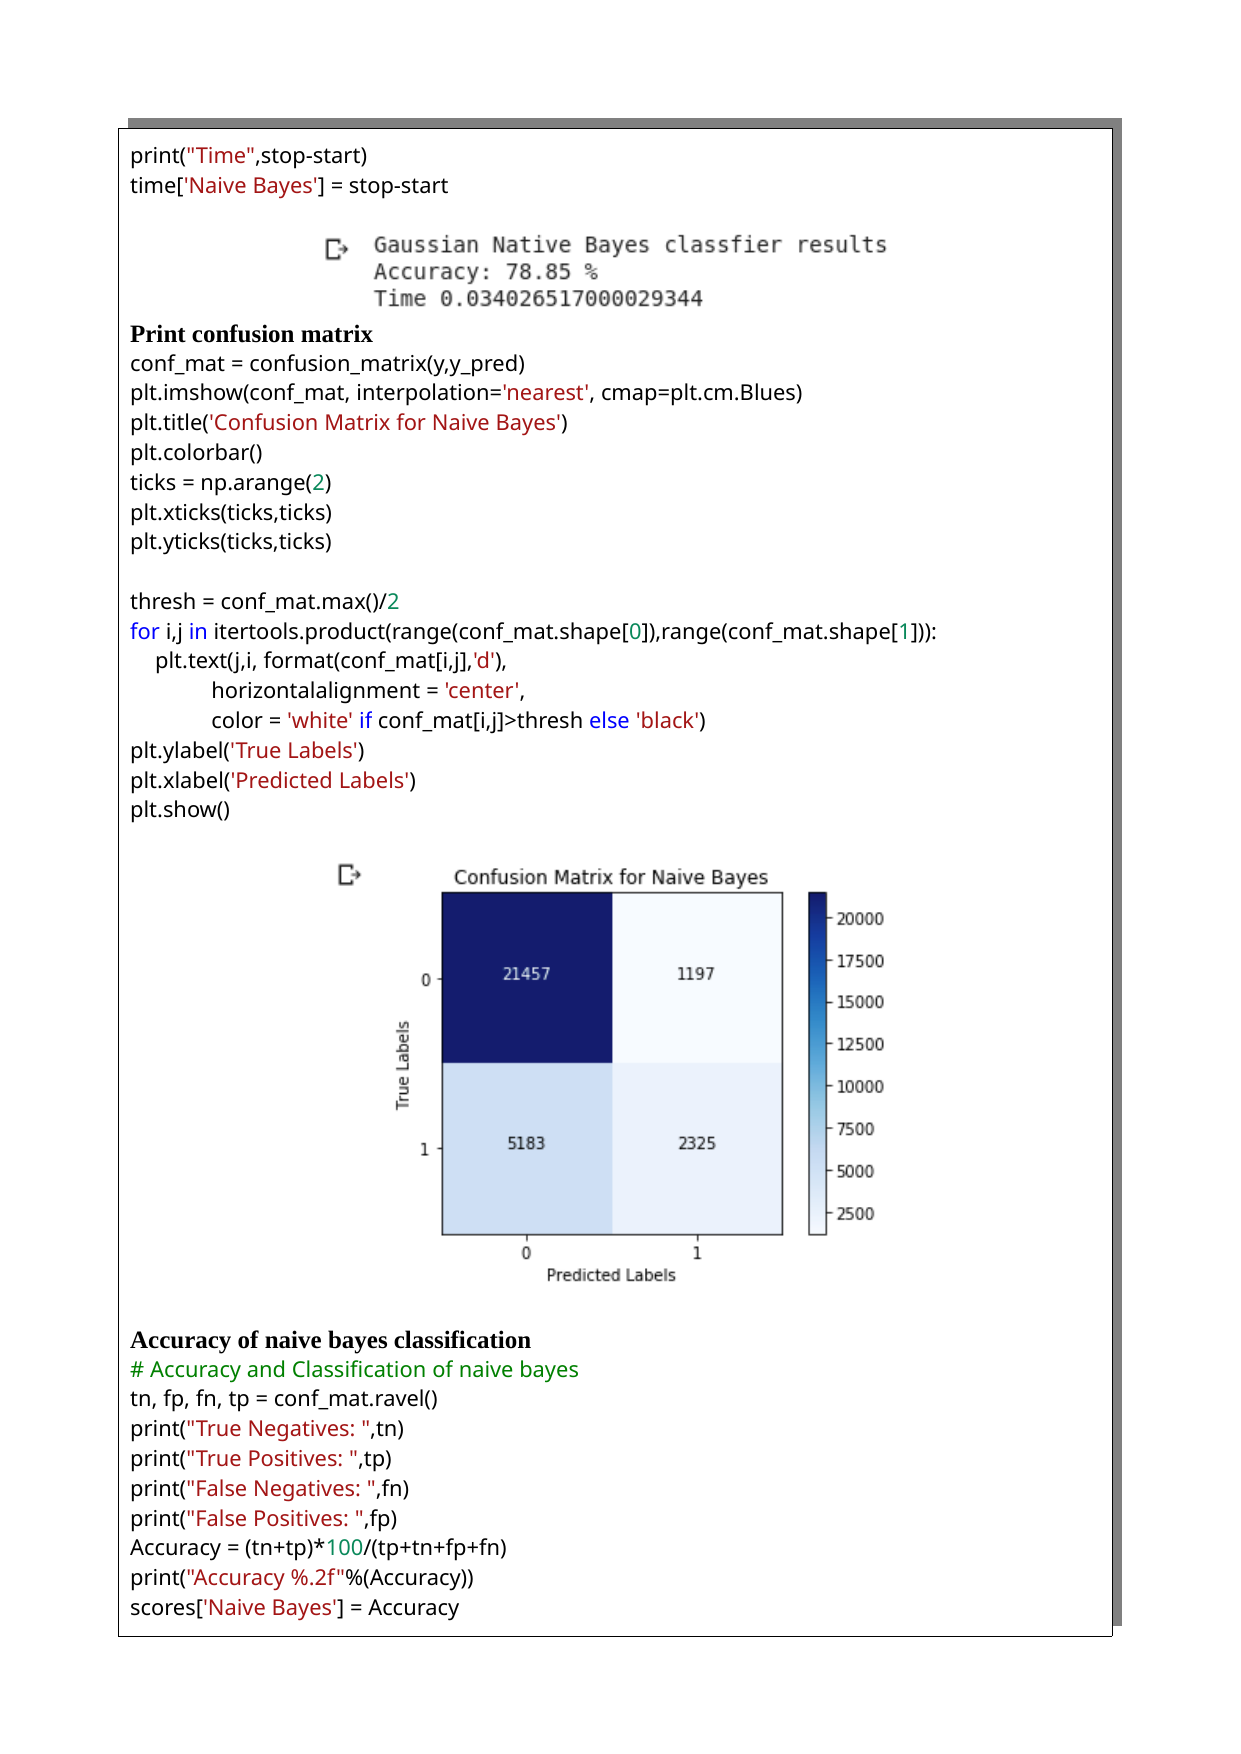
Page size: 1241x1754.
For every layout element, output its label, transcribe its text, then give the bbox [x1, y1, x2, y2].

text scores['Naive Bayes'] = Accuracy [130, 1592, 1100, 1622]
text print("False Positives: ",fp) [130, 1503, 1100, 1532]
text plt.show() [130, 794, 1100, 824]
text for i,j in itertools.product(range(conf_mat.shape[0]),range(conf_mat.shape[1])): [130, 616, 1100, 645]
text ticks = np.arange(2) [130, 467, 1100, 497]
text plt.xticks(ticks,ticks) [130, 497, 1100, 526]
text plt.ylabel('True Labels') [130, 735, 1100, 764]
text print("Accuracy %.2f"%(Accuracy)) [130, 1562, 1100, 1592]
text plt.imshow(conf_mat, interpolation='nearest', cmap=plt.cm.Blues) [130, 377, 1100, 407]
text plt.colorbar() [130, 437, 1100, 467]
text color = 'white' if conf_mat[i,j]>thresh else 'black') [130, 705, 1100, 735]
text # Accuracy and Classification of naive bayes [130, 1354, 1100, 1383]
text Print confusion matrix [130, 230, 1100, 348]
text print("True Positives: ",tp) [130, 1443, 1100, 1473]
text plt.yticks(ticks,ticks) [130, 526, 1100, 556]
text plt.xlabel('Predicted Labels') [130, 764, 1100, 794]
text print("Time",stop-start) [130, 140, 1100, 170]
picture [321, 229, 909, 319]
text thresh = conf_mat.max()/2 [130, 586, 1100, 616]
picture [329, 853, 900, 1297]
text plt.title('Confusion Matrix for Naive Bayes') [130, 407, 1100, 437]
text tn, fp, fn, tp = conf_mat.ravel() [130, 1383, 1100, 1413]
text print("True Negatives: ",tn) [130, 1413, 1100, 1443]
text horizontalalignment = 'center', [130, 675, 1100, 705]
text time['Naive Bayes'] = stop-start [130, 170, 1100, 200]
text conf_mat = confusion_matrix(y,y_pred) [130, 348, 1100, 377]
text Accuracy of naive bayes classification [130, 1325, 1100, 1354]
text Accuracy = (tn+tp)*100/(tp+tn+fp+fn) [130, 1532, 1100, 1562]
text plt.text(j,i, format(conf_mat[i,j],'d'), [130, 645, 1100, 675]
text print("False Negatives: ",fn) [130, 1473, 1100, 1503]
